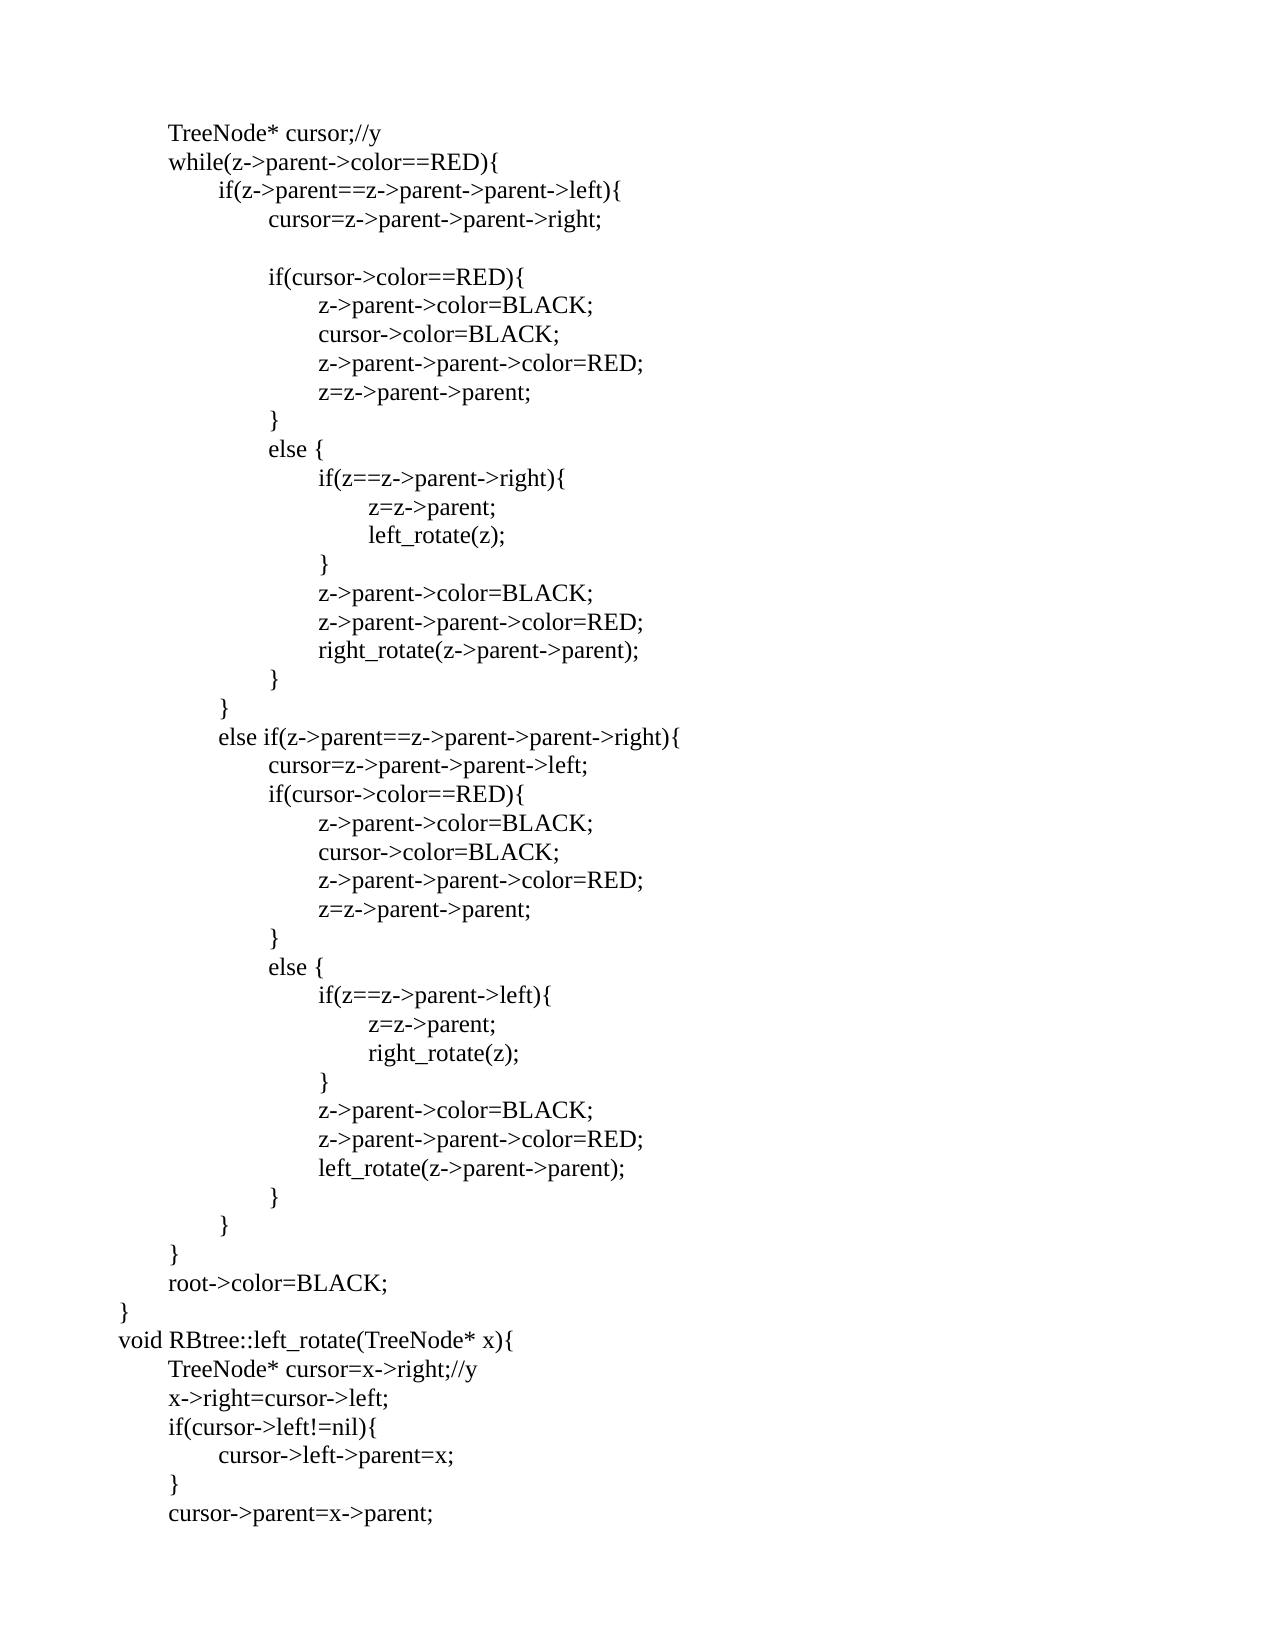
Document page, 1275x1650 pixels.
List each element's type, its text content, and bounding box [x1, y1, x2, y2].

text if(z->parent==z->parent->parent->left){ [118, 176, 1157, 204]
text if(cursor->color==RED){ [118, 779, 1157, 808]
text right_rotate(z->parent->parent); [118, 636, 1157, 664]
text TreeNode* cursor;//y [118, 118, 1157, 147]
text } [118, 1239, 1157, 1268]
text else { [118, 952, 1157, 981]
text z=z->parent->parent; [118, 894, 1157, 923]
text z->parent->parent->color=RED; [118, 607, 1157, 636]
text root->color=BLACK; [118, 1268, 1157, 1297]
text } [118, 406, 1157, 434]
text z->parent->color=BLACK; [118, 291, 1157, 319]
text TreeNode* cursor=x->right;//y [118, 1354, 1157, 1383]
text cursor->left->parent=x; [118, 1441, 1157, 1469]
text x->right=cursor->left; [118, 1383, 1157, 1412]
text z->parent->color=BLACK; [118, 808, 1157, 837]
text cursor=z->parent->parent->right; [118, 204, 1157, 233]
text if(z==z->parent->left){ [118, 981, 1157, 1009]
text while(z->parent->color==RED){ [118, 147, 1157, 176]
text z->parent->parent->color=RED; [118, 1124, 1157, 1153]
text } [118, 1211, 1157, 1239]
text z->parent->color=BLACK; [118, 1096, 1157, 1124]
text left_rotate(z); [118, 521, 1157, 549]
text cursor->color=BLACK; [118, 319, 1157, 348]
text void RBtree::left_rotate(TreeNode* x){ [118, 1326, 1157, 1354]
text if(cursor->color==RED){ [118, 262, 1157, 291]
text else if(z->parent==z->parent->parent->right){ [118, 722, 1157, 751]
text if(cursor->left!=nil){ [118, 1412, 1157, 1441]
text else { [118, 434, 1157, 463]
text if(z==z->parent->right){ [118, 463, 1157, 492]
text } [118, 1297, 1157, 1326]
text } [118, 549, 1157, 578]
text } [118, 693, 1157, 722]
text } [118, 923, 1157, 952]
text right_rotate(z); [118, 1038, 1157, 1067]
text cursor->parent=x->parent; [118, 1498, 1157, 1527]
text left_rotate(z->parent->parent); [118, 1153, 1157, 1182]
text z->parent->parent->color=RED; [118, 348, 1157, 377]
text cursor=z->parent->parent->left; [118, 751, 1157, 779]
text z=z->parent->parent; [118, 377, 1157, 406]
text cursor->color=BLACK; [118, 837, 1157, 866]
text z->parent->color=BLACK; [118, 578, 1157, 607]
text } [118, 664, 1157, 693]
text } [118, 1067, 1157, 1096]
text z->parent->parent->color=RED; [118, 866, 1157, 894]
text } [118, 1182, 1157, 1211]
text z=z->parent; [118, 492, 1157, 521]
text } [118, 1469, 1157, 1498]
text z=z->parent; [118, 1009, 1157, 1038]
